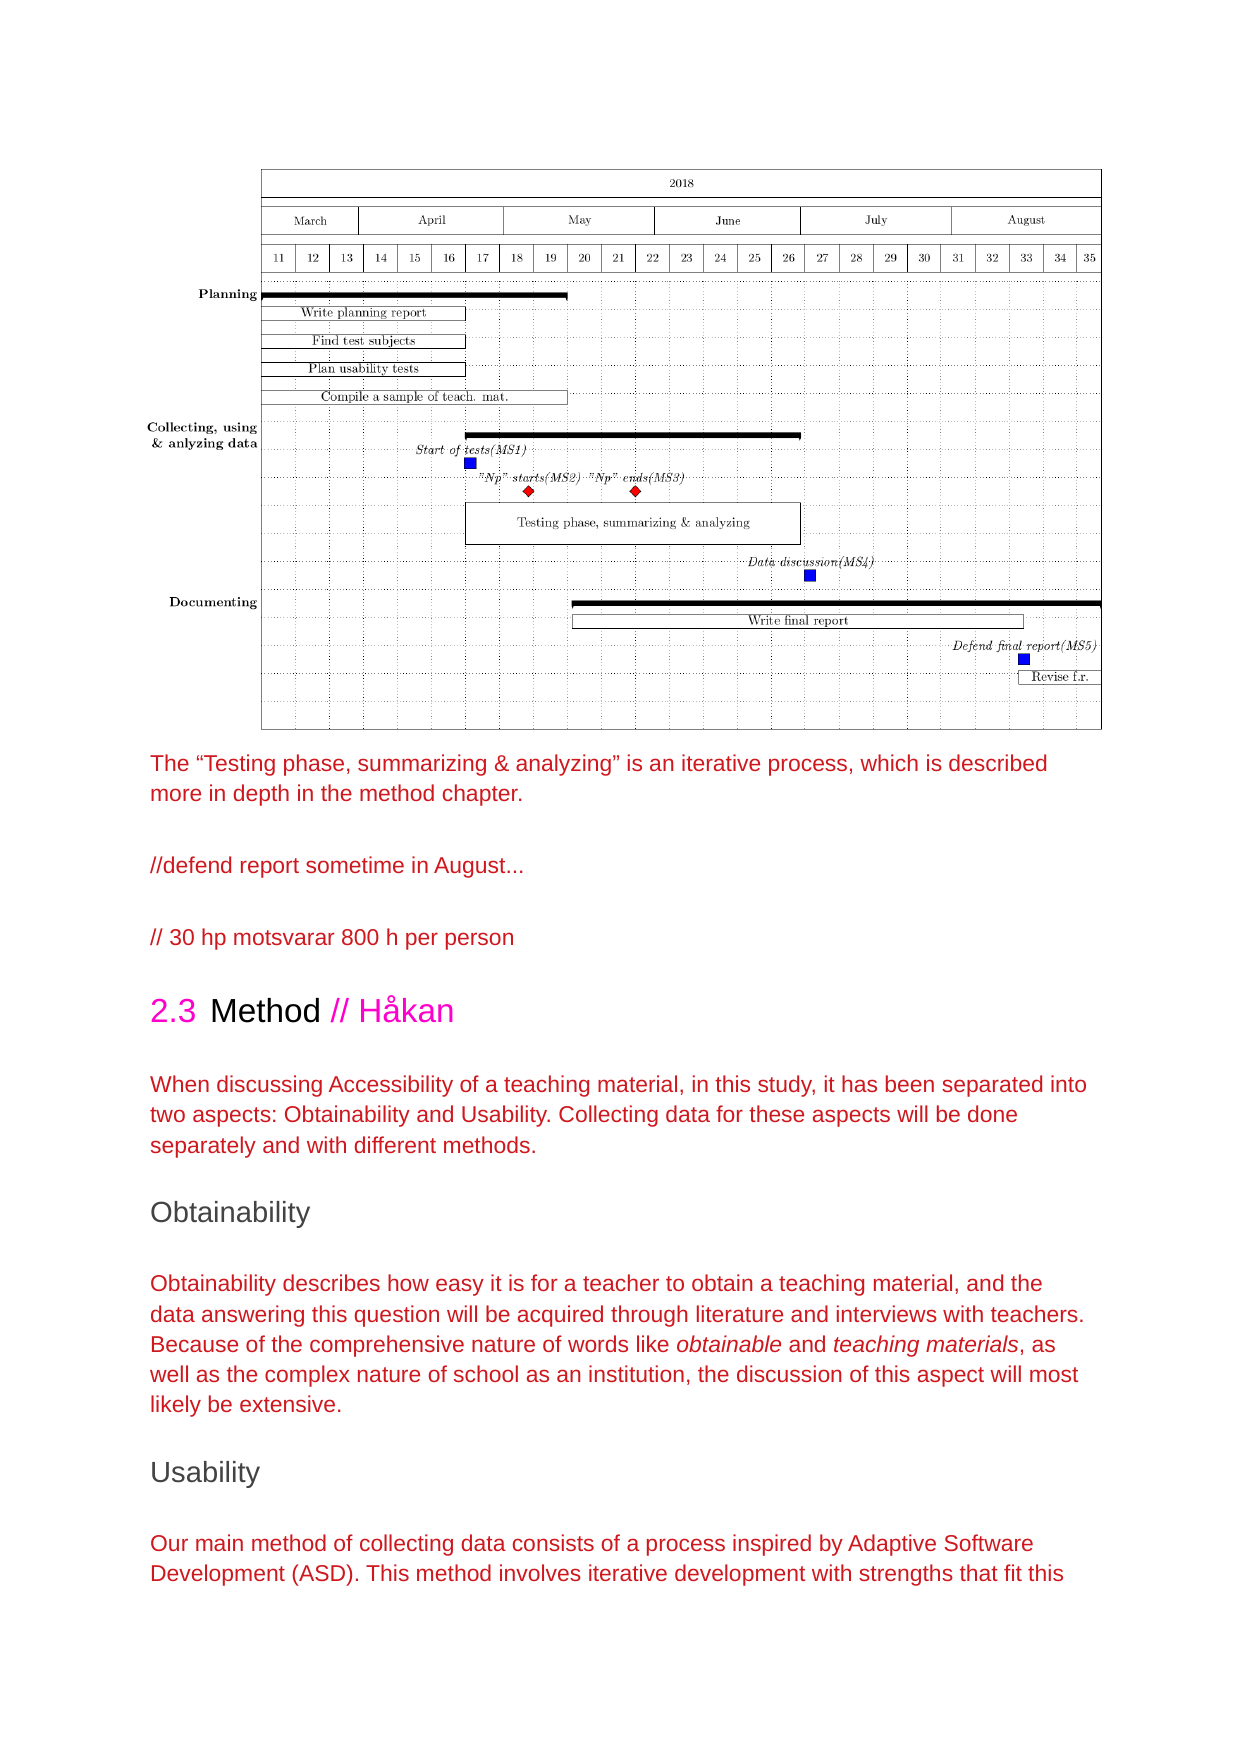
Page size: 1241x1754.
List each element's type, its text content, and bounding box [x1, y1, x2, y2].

picture [98, 146, 1142, 746]
text Our main method of collecting data consists of a process inspired by Adaptive Software Development (ASD). This method involves iterative development with strengths that fit this [150, 1530, 1090, 1587]
text // 30 hp motsvarar 800 h per person [150, 923, 1090, 950]
text When discussing Accessibility of a teaching material, in this study, it has been separated into two aspects: Obtainability and Usability. Collecting data for these aspects will be done separately and with different methods. [150, 1071, 1090, 1158]
text Obtainability describes how easy it is for a teacher to obtain a teaching material, and the data answering this question will be acquired through literature and interviews with teachers. Because of the comprehensive nature of words like obtainable and teaching materials, as well as the complex nature of school as an institution, the discussion of this aspect will most likely be extensive. [150, 1270, 1090, 1418]
subtitle Obtainability [150, 1195, 1090, 1229]
subtitle Method // Håkan [150, 991, 1090, 1029]
text //defend report sometime in August... [150, 852, 1090, 878]
text The “Testing phase, summarizing & analyzing” is an iterative process, which is described more in depth in the method chapter. [150, 746, 1090, 806]
subtitle Usability [150, 1455, 1090, 1488]
